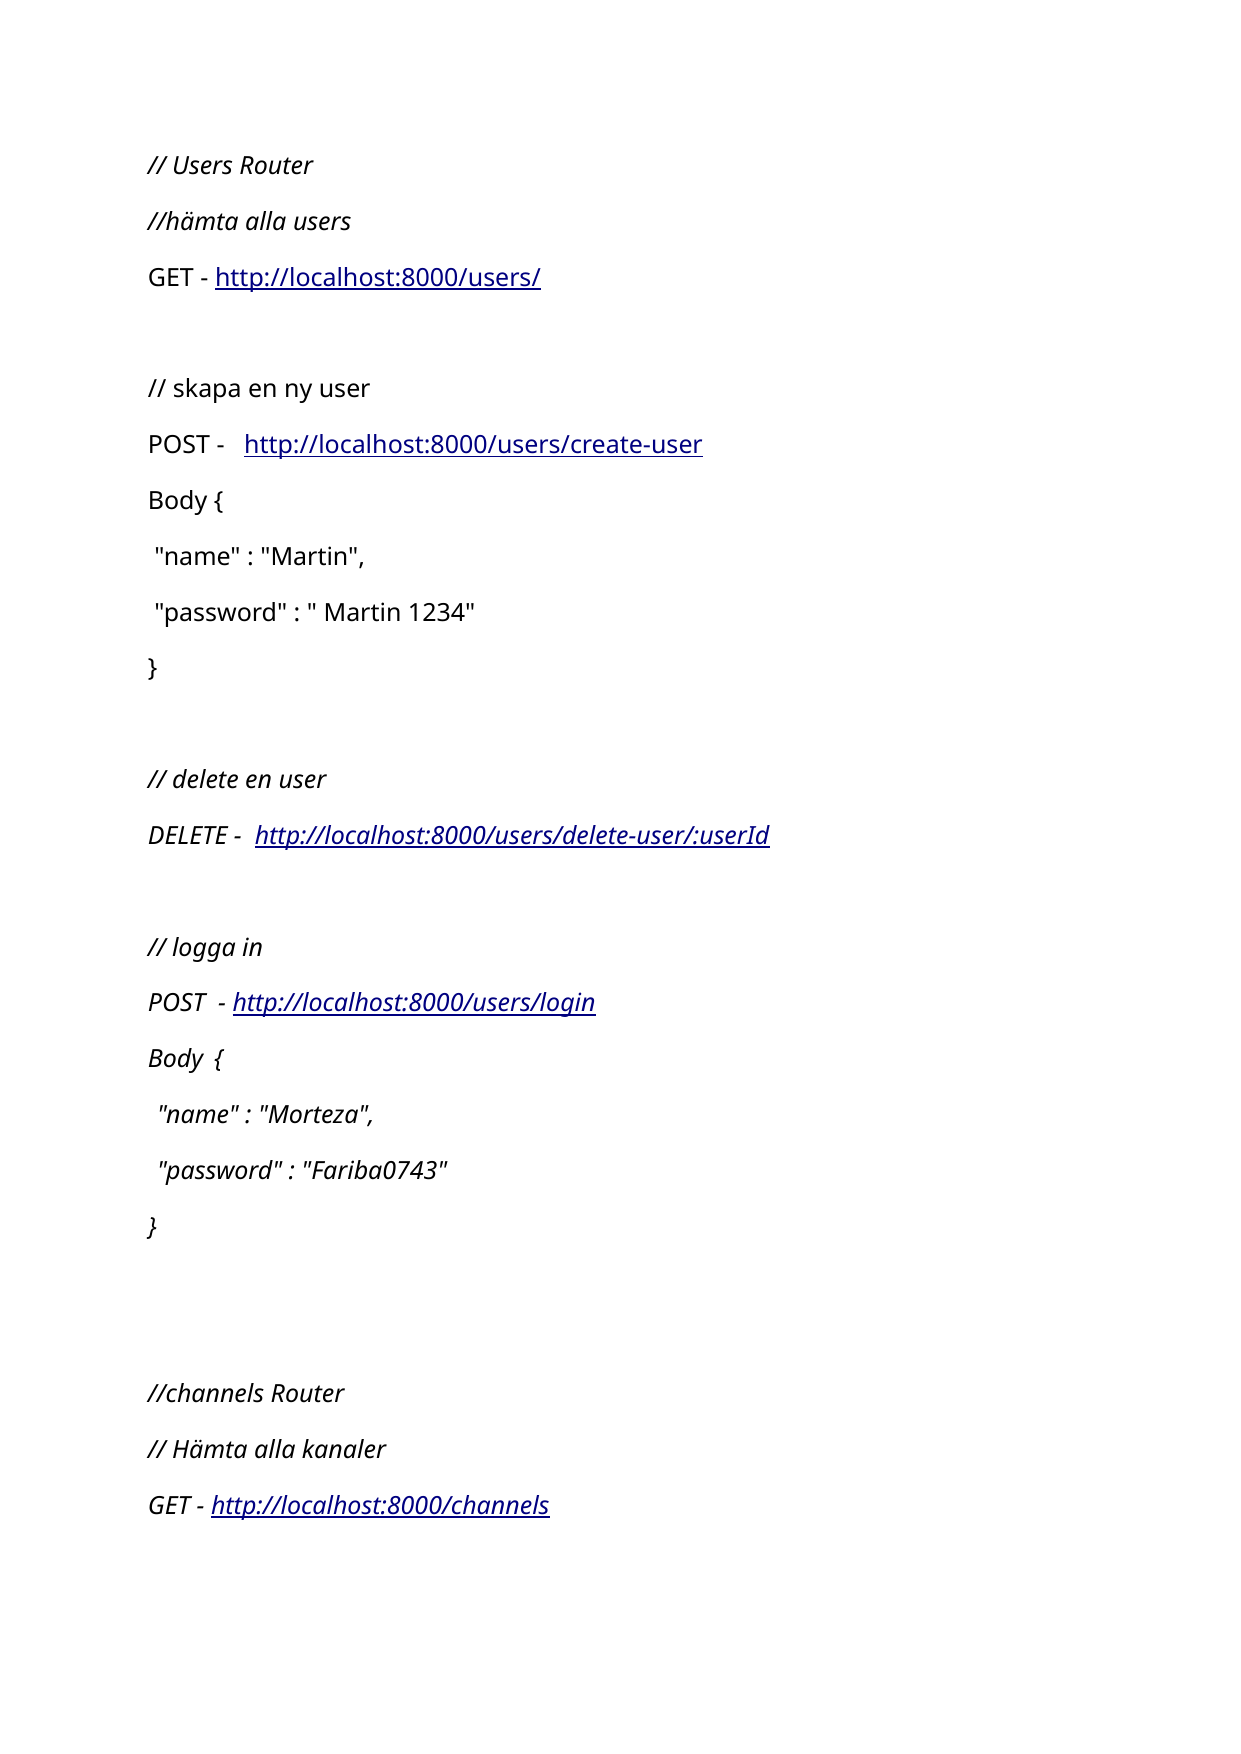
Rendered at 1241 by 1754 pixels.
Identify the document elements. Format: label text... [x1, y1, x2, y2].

text } [148, 650, 1093, 684]
text GET - http://localhost:8000/channels [148, 1488, 1093, 1522]
text "password" : "Fariba0743" [148, 1153, 1093, 1187]
text DELETE - http://localhost:8000/users/delete-user/:userId [148, 818, 1093, 852]
text GET - http://localhost:8000/users/ [148, 259, 1093, 293]
text Body { [148, 1041, 1093, 1075]
text } [148, 1208, 1093, 1242]
text "name" : "Martin", [148, 538, 1093, 572]
text "name" : "Morteza", [148, 1097, 1093, 1131]
text // Users Router [148, 148, 1093, 182]
text //hämta alla users [148, 203, 1093, 237]
text POST - http://localhost:8000/users/create-user [148, 427, 1093, 461]
text POST - http://localhost:8000/users/login [148, 985, 1093, 1019]
text "password" : " Martin 1234" [148, 594, 1093, 628]
text // Hämta alla kanaler [148, 1432, 1093, 1466]
text Body { [148, 483, 1093, 517]
text // skapa en ny user [148, 371, 1093, 405]
text // delete en user [148, 762, 1093, 796]
text //channels Router [148, 1376, 1093, 1410]
text // logga in [148, 929, 1093, 963]
